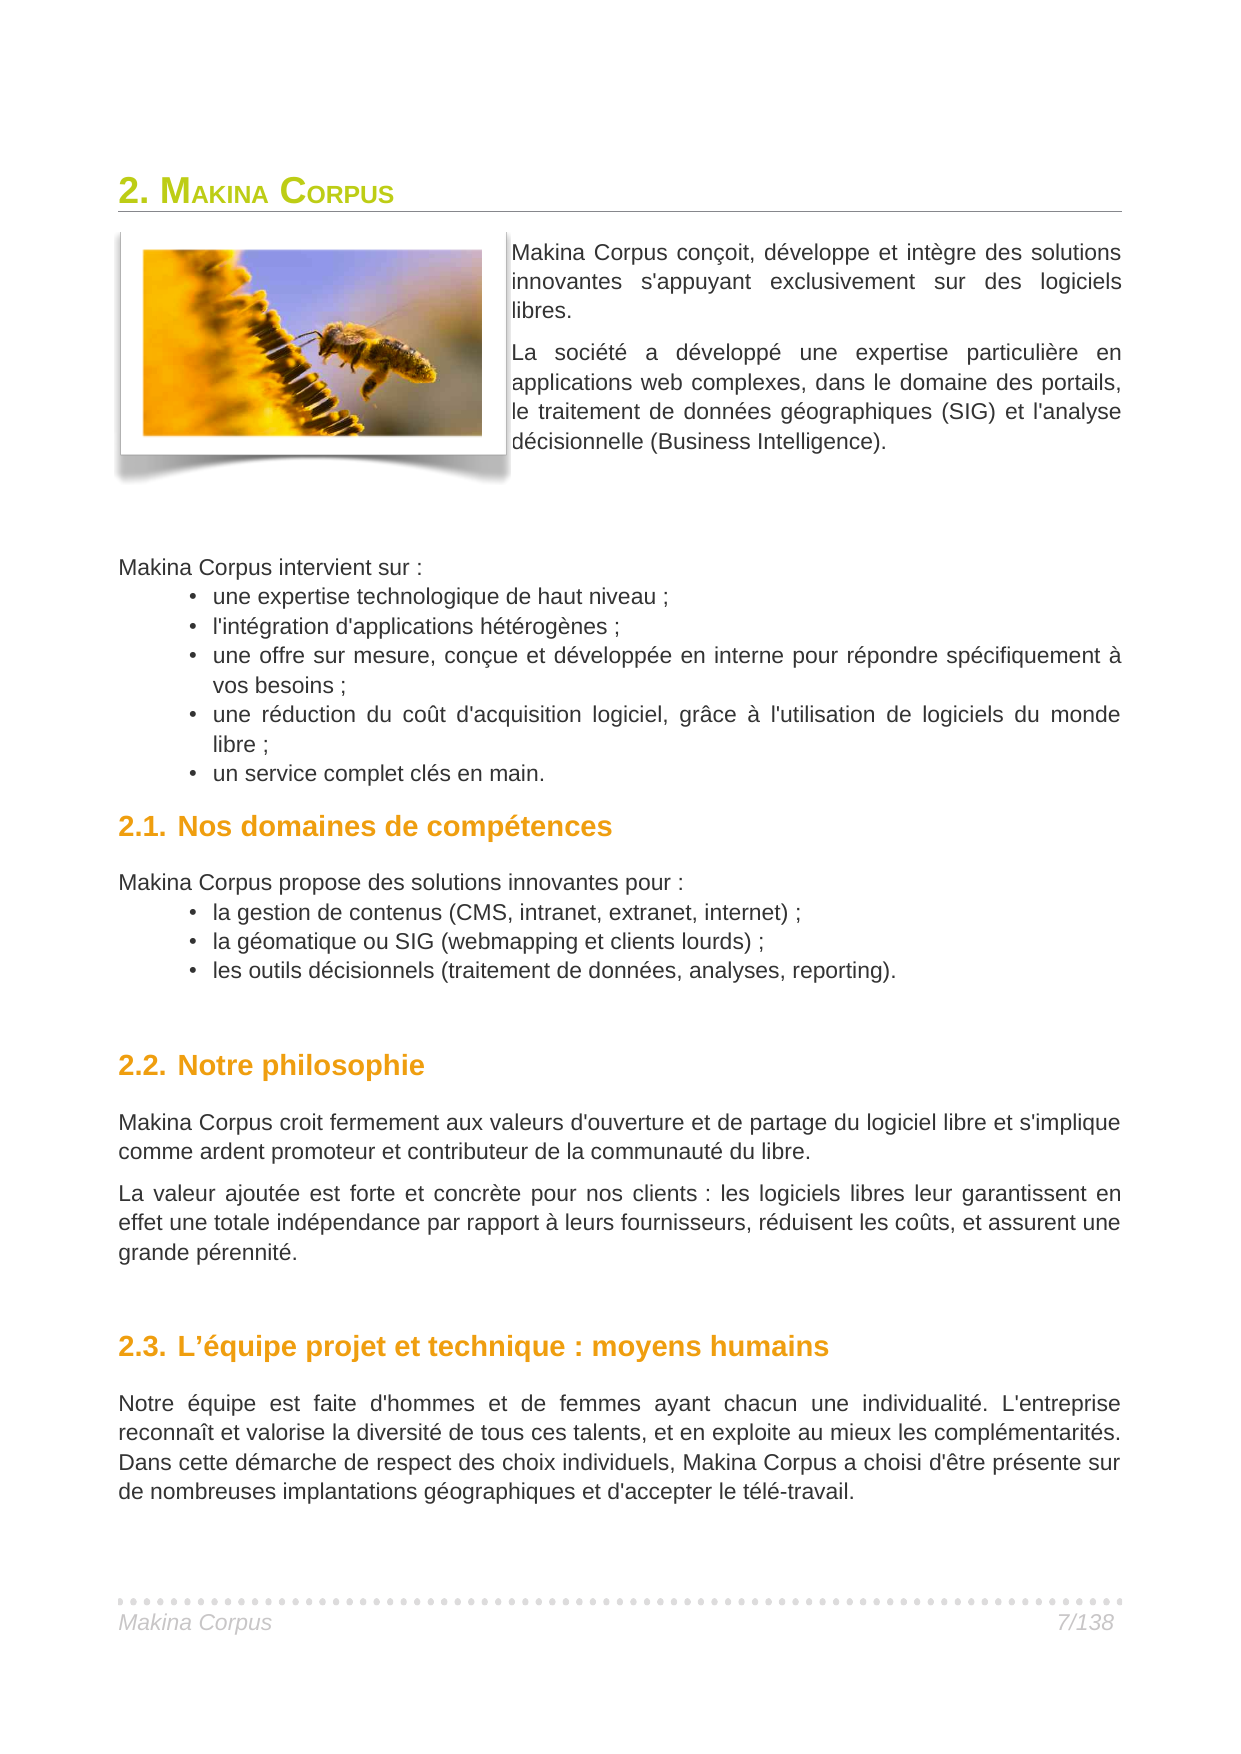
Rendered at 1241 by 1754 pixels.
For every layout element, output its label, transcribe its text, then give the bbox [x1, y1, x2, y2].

list une offre sur mesure, conçue et développée en interne pour répondre spécifiquement à vos besoins ; [189, 640, 1122, 699]
text La société a développé une expertise particulière en applications web complexes, dans le domaine des portails, le traitement de données géographiques (SIG) et l'analyse décisionnelle (Business Intelligence). [513, 337, 1122, 455]
list l'intégration d'applications hétérogènes ; [189, 611, 1122, 640]
subtitle Makina Corpus [118, 168, 1122, 211]
subtitle L’équipe projet et technique : moyens humains [118, 1333, 1122, 1363]
text Notre équipe est faite d'hommes et de femmes ayant chacun une individualité. L'entreprise reconnaît et valorise la diversité de tous ces talents, et en exploite au mieux les complémentarités. Dans cette démarche de respect des choix individuels, Makina Corpus a choisi d'être présente sur de nombreuses implantations géographiques et d'accepter le télé-travail. [118, 1388, 1122, 1506]
list une expertise technologique de haut niveau ; [189, 581, 1122, 611]
text Makina Corpus conçoit, développe et intègre des solutions innovantes s'appuyant exclusivement sur des logiciels libres. [513, 236, 1122, 325]
list la géomatique ou SIG (webmapping et clients lourds) ; [189, 926, 1122, 955]
list un service complet clés en main. [189, 758, 1122, 787]
list une réduction du coût d'acquisition logiciel, grâce à l'utilisation de logiciels du monde libre ; [189, 699, 1122, 758]
picture [118, 1593, 1123, 1610]
list la gestion de contenus (CMS, intranet, extranet, internet) ; [189, 896, 1122, 926]
picture [114, 232, 511, 485]
text Makina Corpus propose des solutions innovantes pour : [118, 867, 1122, 896]
text La valeur ajoutée est forte et concrète pour nos clients : les logiciels libres leur garantissent en effet une totale indépendance par rapport à leurs fournisseurs, réduisent les coûts, et assurent une grande pérennité. [118, 1178, 1122, 1266]
subtitle Notre philosophie [118, 1052, 1122, 1081]
text Makina Corpus intervient sur : [118, 552, 1122, 581]
subtitle Nos domaines de compétences [118, 812, 1122, 842]
text Makina Corpus croit fermement aux valeurs d'ouverture et de partage du logiciel libre et s'implique comme ardent promoteur et contributeur de la communauté du libre. [118, 1106, 1122, 1165]
list les outils décisionnels (traitement de données, analyses, reporting). [189, 955, 1122, 985]
